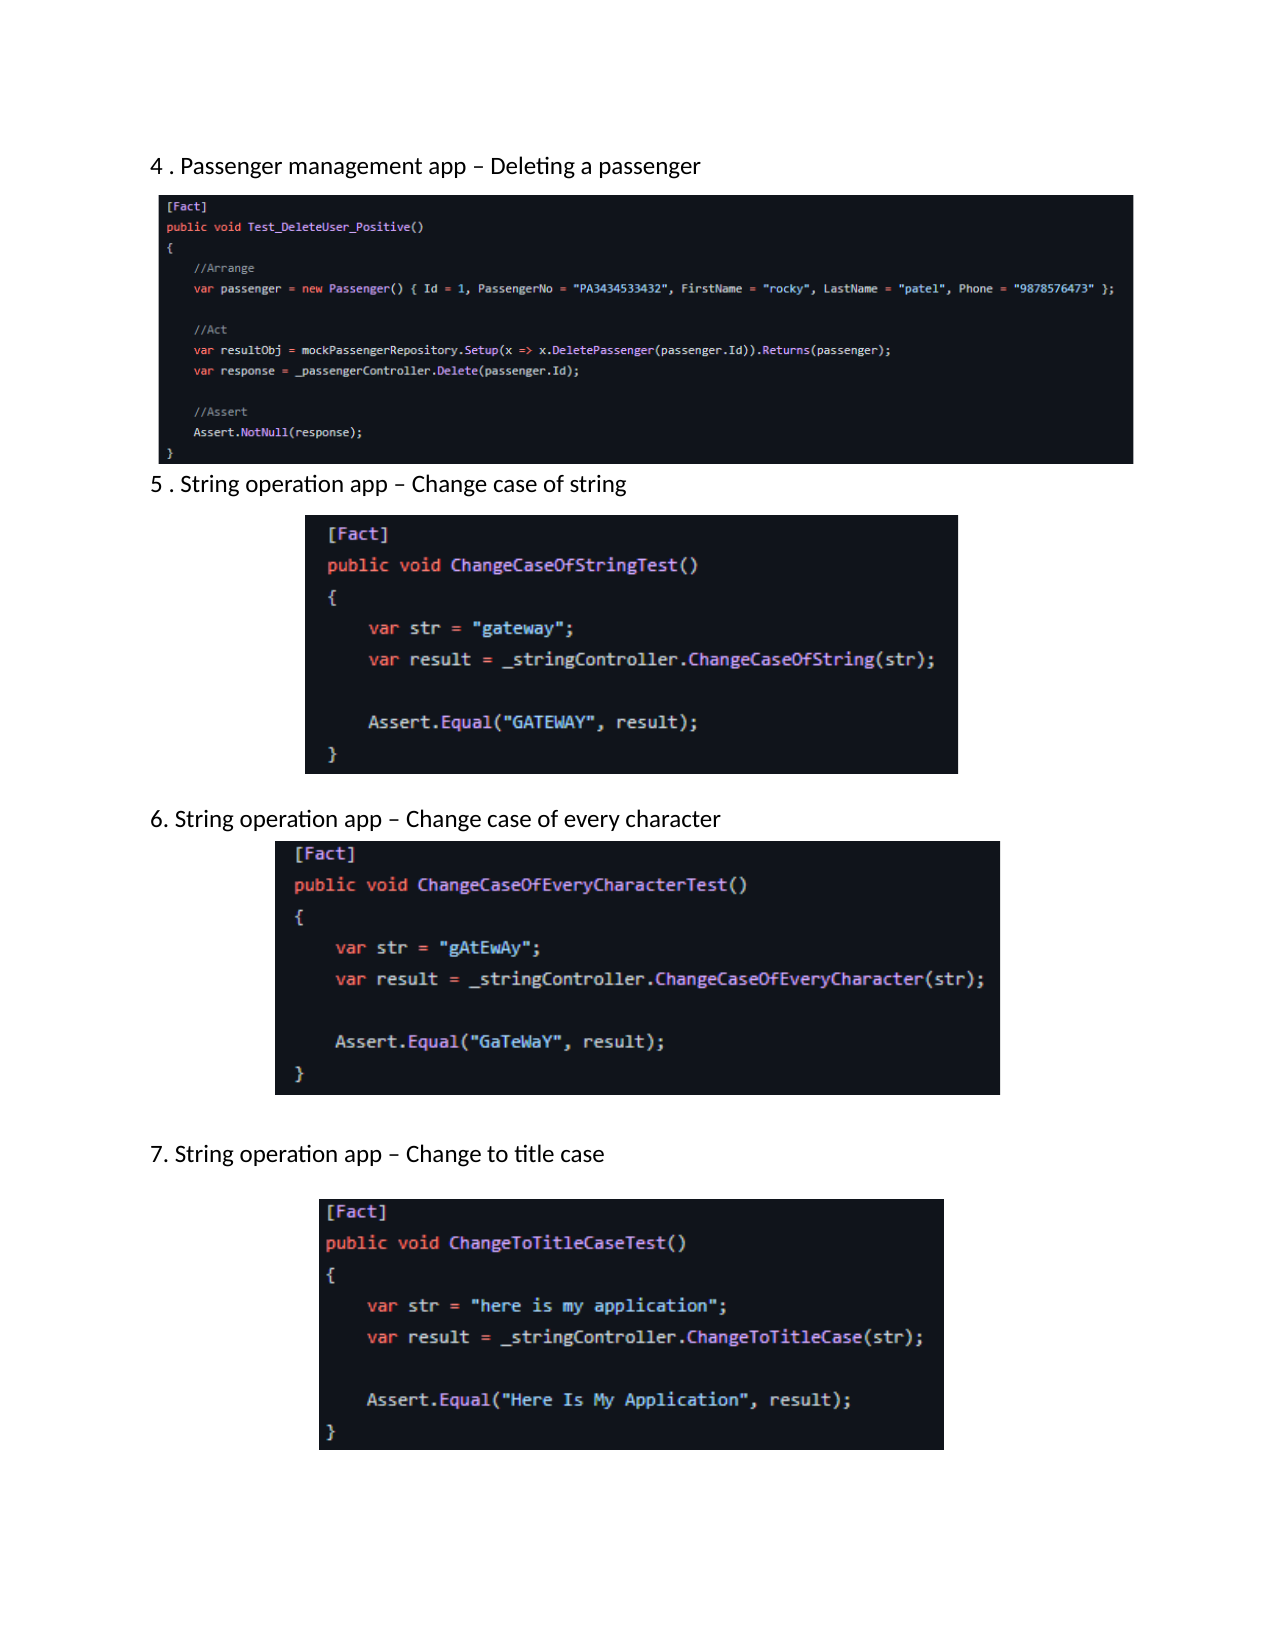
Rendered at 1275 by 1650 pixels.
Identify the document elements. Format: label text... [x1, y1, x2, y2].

text 7. String operation app – Change to title case [150, 1138, 1125, 1169]
picture [275, 841, 1001, 1095]
text 6. String operation app – Change case of every character [150, 803, 1125, 834]
picture [319, 1199, 944, 1450]
picture [305, 515, 959, 774]
picture [158, 195, 1134, 464]
text 4 . Passenger management app – Deleting a passenger [150, 150, 1125, 181]
text 5 . String operation app – Change case of string [150, 206, 1125, 499]
